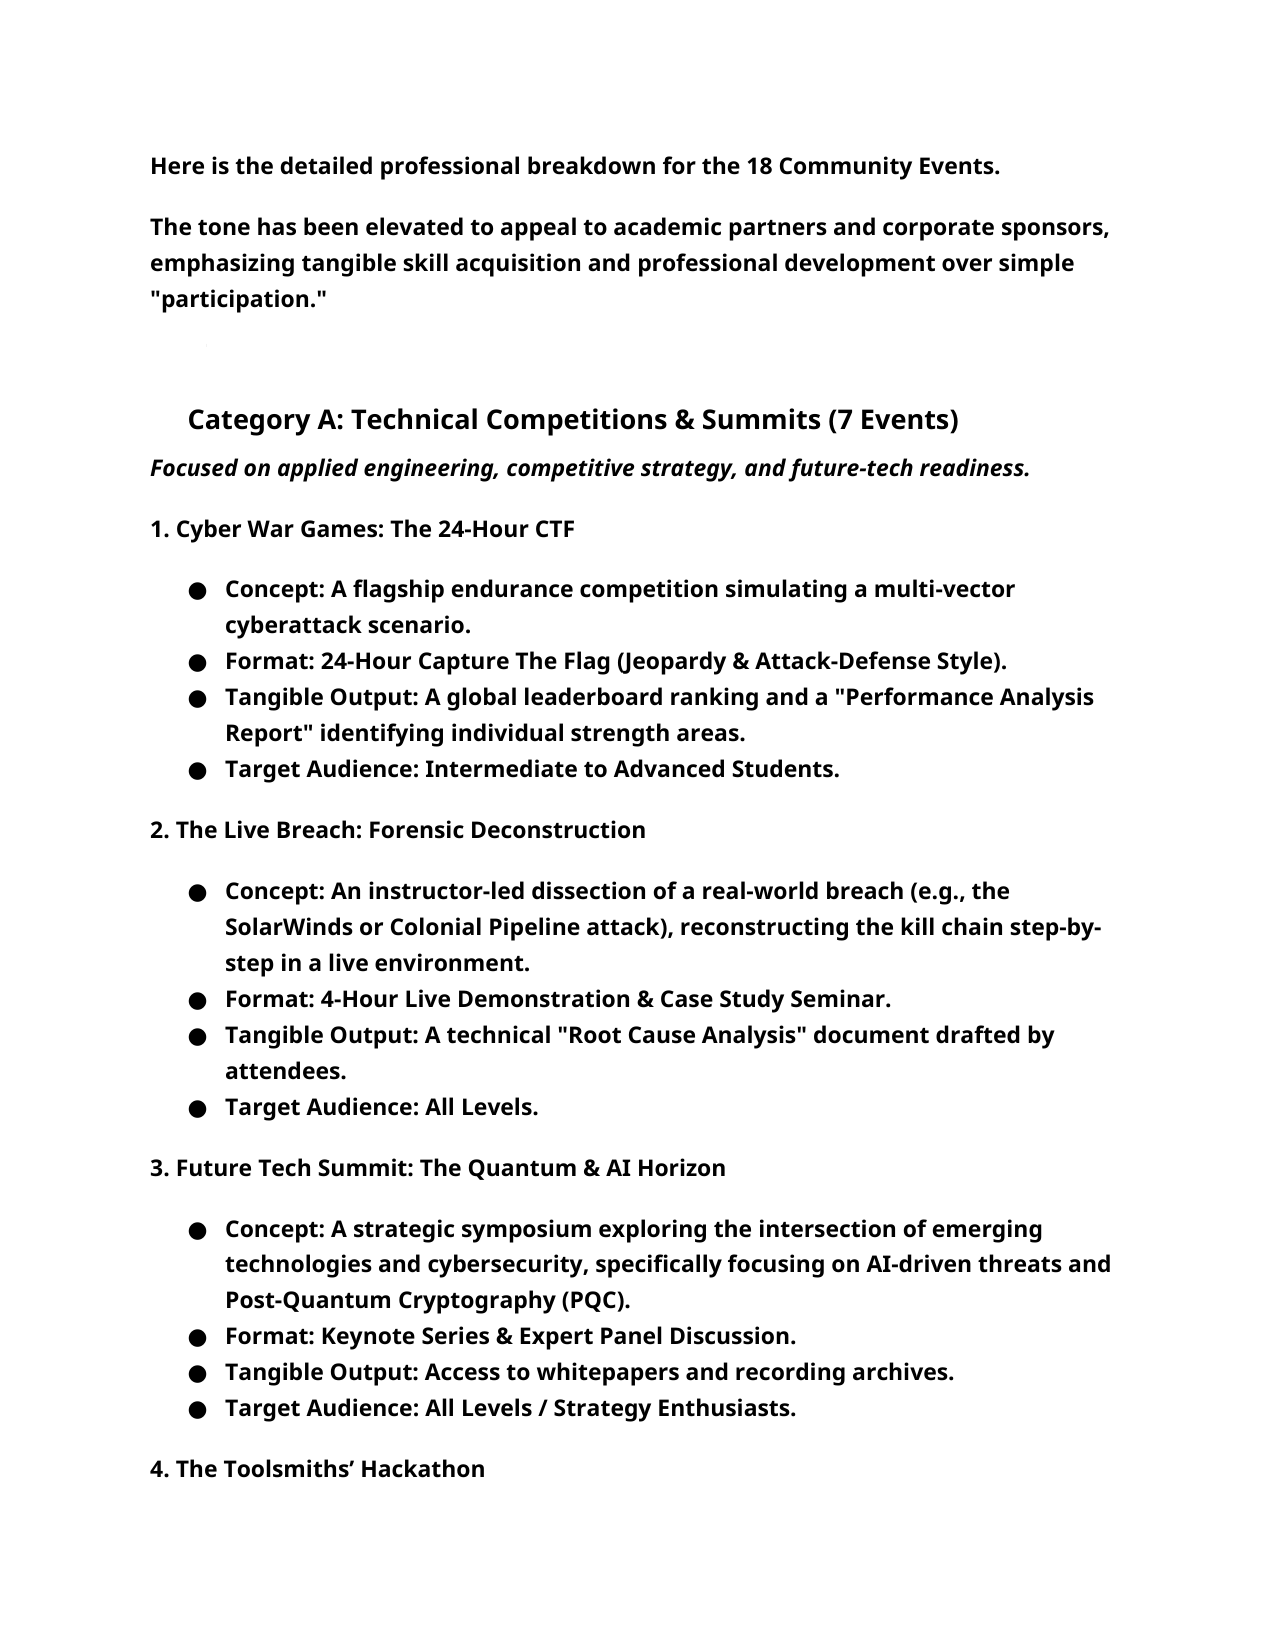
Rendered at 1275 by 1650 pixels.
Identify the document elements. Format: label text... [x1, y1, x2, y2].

list Concept: A strategic symposium exploring the intersection of emerging technologies and cybersecurity, specifically focusing on AI-driven threats and Post-Quantum Cryptography (PQC). [187, 1212, 1125, 1316]
text 1. Cyber War Games: The 24-Hour CTF [150, 512, 1125, 544]
list Target Audience: All Levels. [187, 1091, 1125, 1122]
list Concept: A flagship endurance competition simulating a multi-vector cyberattack scenario. [187, 573, 1125, 641]
list Target Audience: All Levels / Strategy Enthusiasts. [187, 1392, 1125, 1423]
list Tangible Output: Access to whitepapers and recording archives. [187, 1356, 1125, 1387]
text 4. The Toolsmiths’ Hackathon [150, 1453, 1125, 1484]
text The tone has been elevated to appeal to academic partners and corporate sponsors, emphasizing tangible skill acquisition and professional development over simple "participation." [150, 211, 1125, 314]
list Format: 24-Hour Capture The Flag (Jeopardy & Attack-Defense Style). [187, 645, 1125, 677]
subtitle Category A: Technical Competitions & Summits (7 Events) [187, 401, 1125, 438]
list Concept: An instructor-led dissection of a real-world breach (e.g., the SolarWinds or Colonial Pipeline attack), reconstructing the kill chain step-by-step in a live environment. [187, 875, 1125, 978]
list Format: 4-Hour Live Demonstration & Case Study Seminar. [187, 983, 1125, 1014]
text Focused on applied engineering, competitive strategy, and future-tech readiness. [150, 452, 1125, 483]
list Format: Keynote Series & Expert Panel Discussion. [187, 1320, 1125, 1352]
list Tangible Output: A technical "Root Cause Analysis" document drafted by attendees. [187, 1019, 1125, 1086]
text 2. The Live Breach: Forensic Deconstruction [150, 814, 1125, 845]
text Here is the detailed professional breakdown for the 18 Community Events. [150, 150, 1125, 181]
text 3. Future Tech Summit: The Quantum & AI Horizon [150, 1152, 1125, 1183]
list Tangible Output: A global leaderboard ranking and a "Performance Analysis Report" identifying individual strength areas. [187, 681, 1125, 748]
list Target Audience: Intermediate to Advanced Students. [187, 753, 1125, 784]
